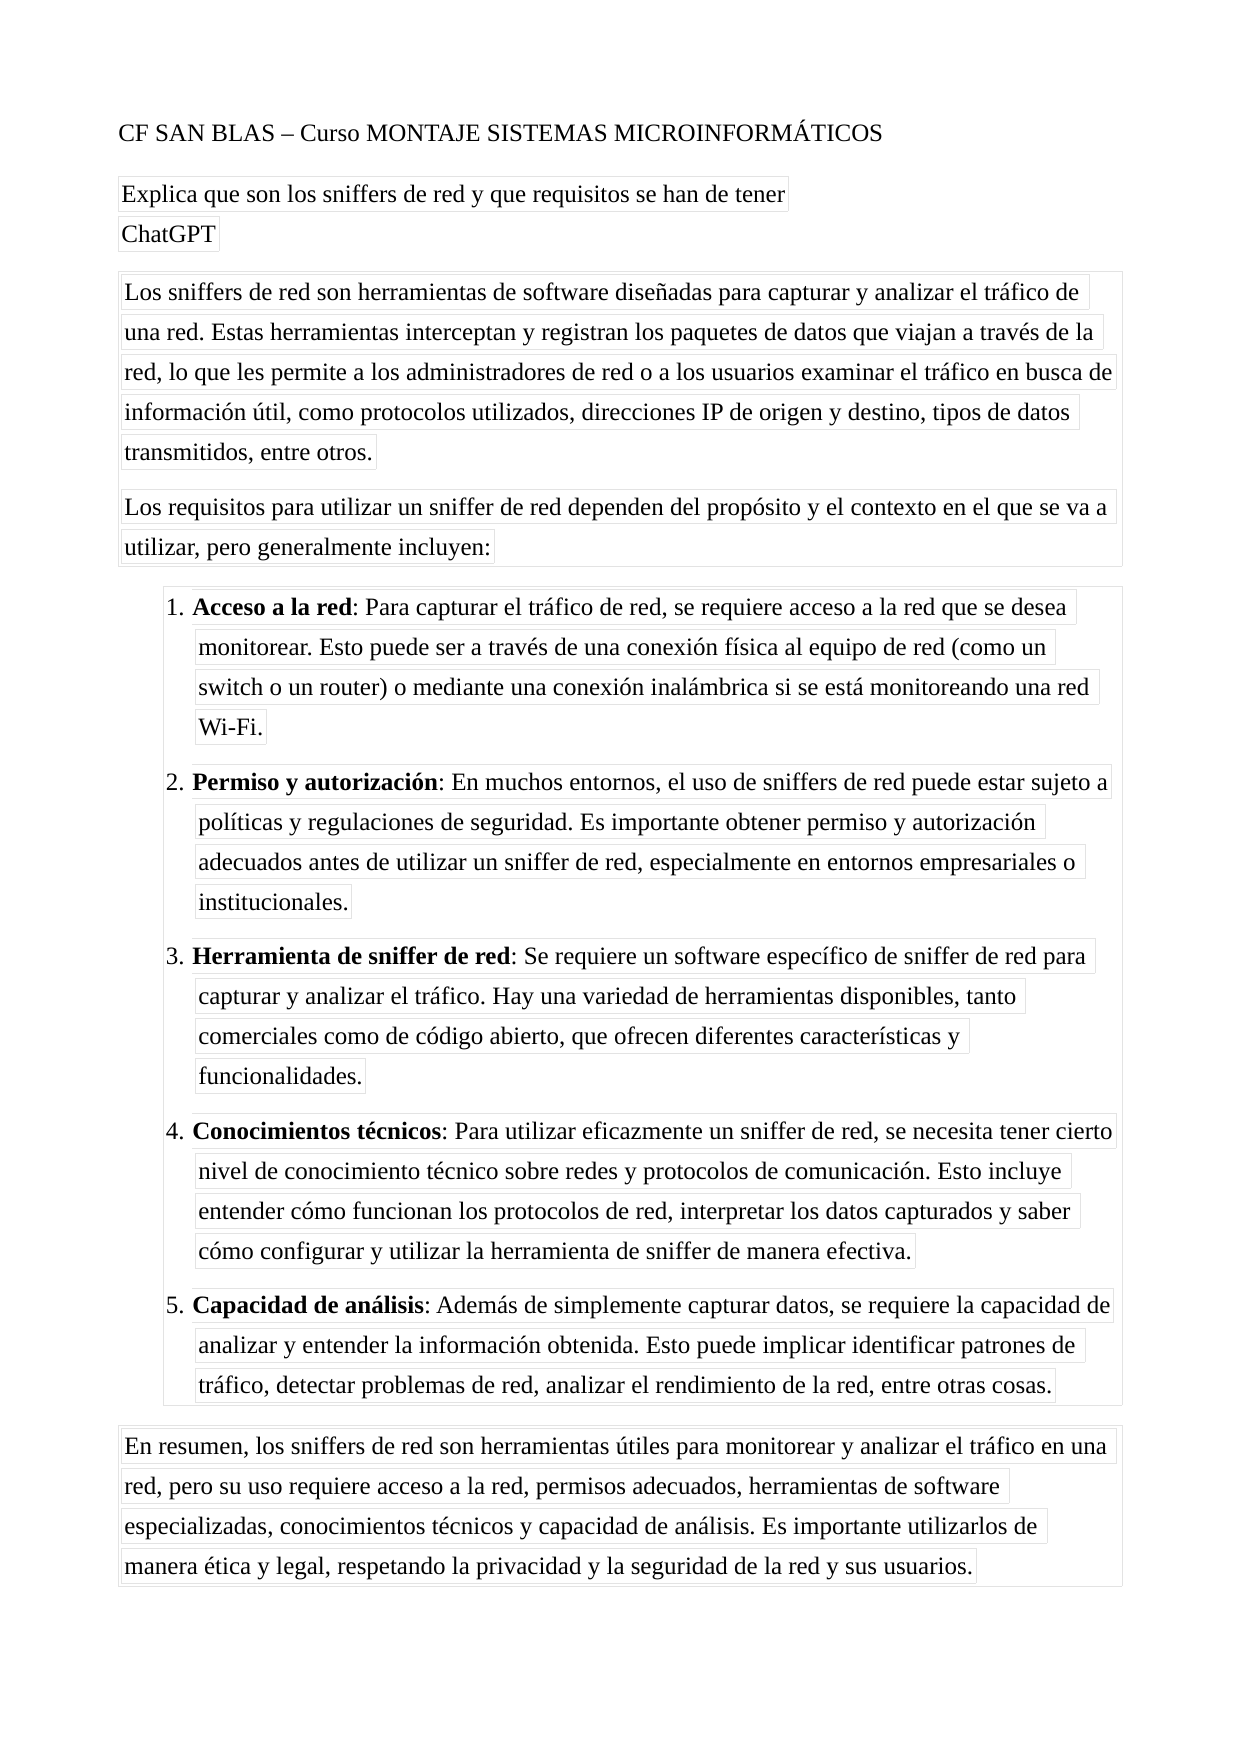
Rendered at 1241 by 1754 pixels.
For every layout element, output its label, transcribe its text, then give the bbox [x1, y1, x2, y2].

list Permiso y autorización: En muchos entornos, el uso de sniffers de red puede estar sujeto a políticas y regulaciones de seguridad. Es importante obtener permiso y autorización adecuados antes de utilizar un sniffer de red, especialmente en entornos empresariales o institucionales. [164, 761, 1122, 918]
text [789, 176, 1122, 211]
text [220, 216, 1122, 251]
list Capacidad de análisis: Además de simplemente capturar datos, se requiere la capacidad de analizar y entender la información obtenida. Esto puede implicar identificar patrones de tráfico, detectar problemas de red, analizar el rendimiento de la red, entre otras cosas. [164, 1284, 1122, 1405]
list Herramienta de sniffer de red: Se requiere un software específico de sniffer de red para capturar y analizar el tráfico. Hay una variedad de herramientas disponibles, tanto comerciales como de código abierto, que ofrecen diferentes características y funcionalidades. [164, 935, 1122, 1093]
text Los requisitos para utilizar un sniffer de red dependen del propósito y el contexto en el que se va a utilizar, pero generalmente incluyen: [119, 486, 1122, 566]
text Los sniffers de red son herramientas de software diseñadas para capturar y analizar el tráfico de una red. Estas herramientas interceptan y registran los paquetes de datos que viajan a través de la red, lo que les permite a los administradores de red o a los usuarios examinar el tráfico en busca de información útil, como protocolos utilizados, direcciones IP de origen y destino, tipos de datos transmitidos, entre otros. [119, 272, 1122, 469]
text Explica que son los sniffers de red y que requisitos se han de tener [119, 177, 788, 211]
text En resumen, los sniffers de red son herramientas útiles para monitorear y analizar el tráfico en una red, pero su uso requiere acceso a la red, permisos adecuados, herramientas de software especializadas, conocimientos técnicos y capacidad de análisis. Es importante utilizarlos de manera ética y legal, respetando la privacidad y la seguridad de la red y sus usuarios. [119, 1426, 1122, 1586]
list Conocimientos técnicos: Para utilizar eficazmente un sniffer de red, se necesita tener cierto nivel de conocimiento técnico sobre redes y protocolos de comunicación. Esto incluye entender cómo funcionan los protocolos de red, interpretar los datos capturados y saber cómo configurar y utilizar la herramienta de sniffer de manera efectiva. [164, 1110, 1122, 1268]
list Acceso a la red: Para capturar el tráfico de red, se requiere acceso a la red que se desea monitorear. Esto puede ser a través de una conexión física al equipo de red (como un switch o un router) o mediante una conexión inalámbrica si se está monitoreando una red Wi-Fi. [164, 587, 1122, 744]
text ChatGPT [119, 217, 219, 251]
